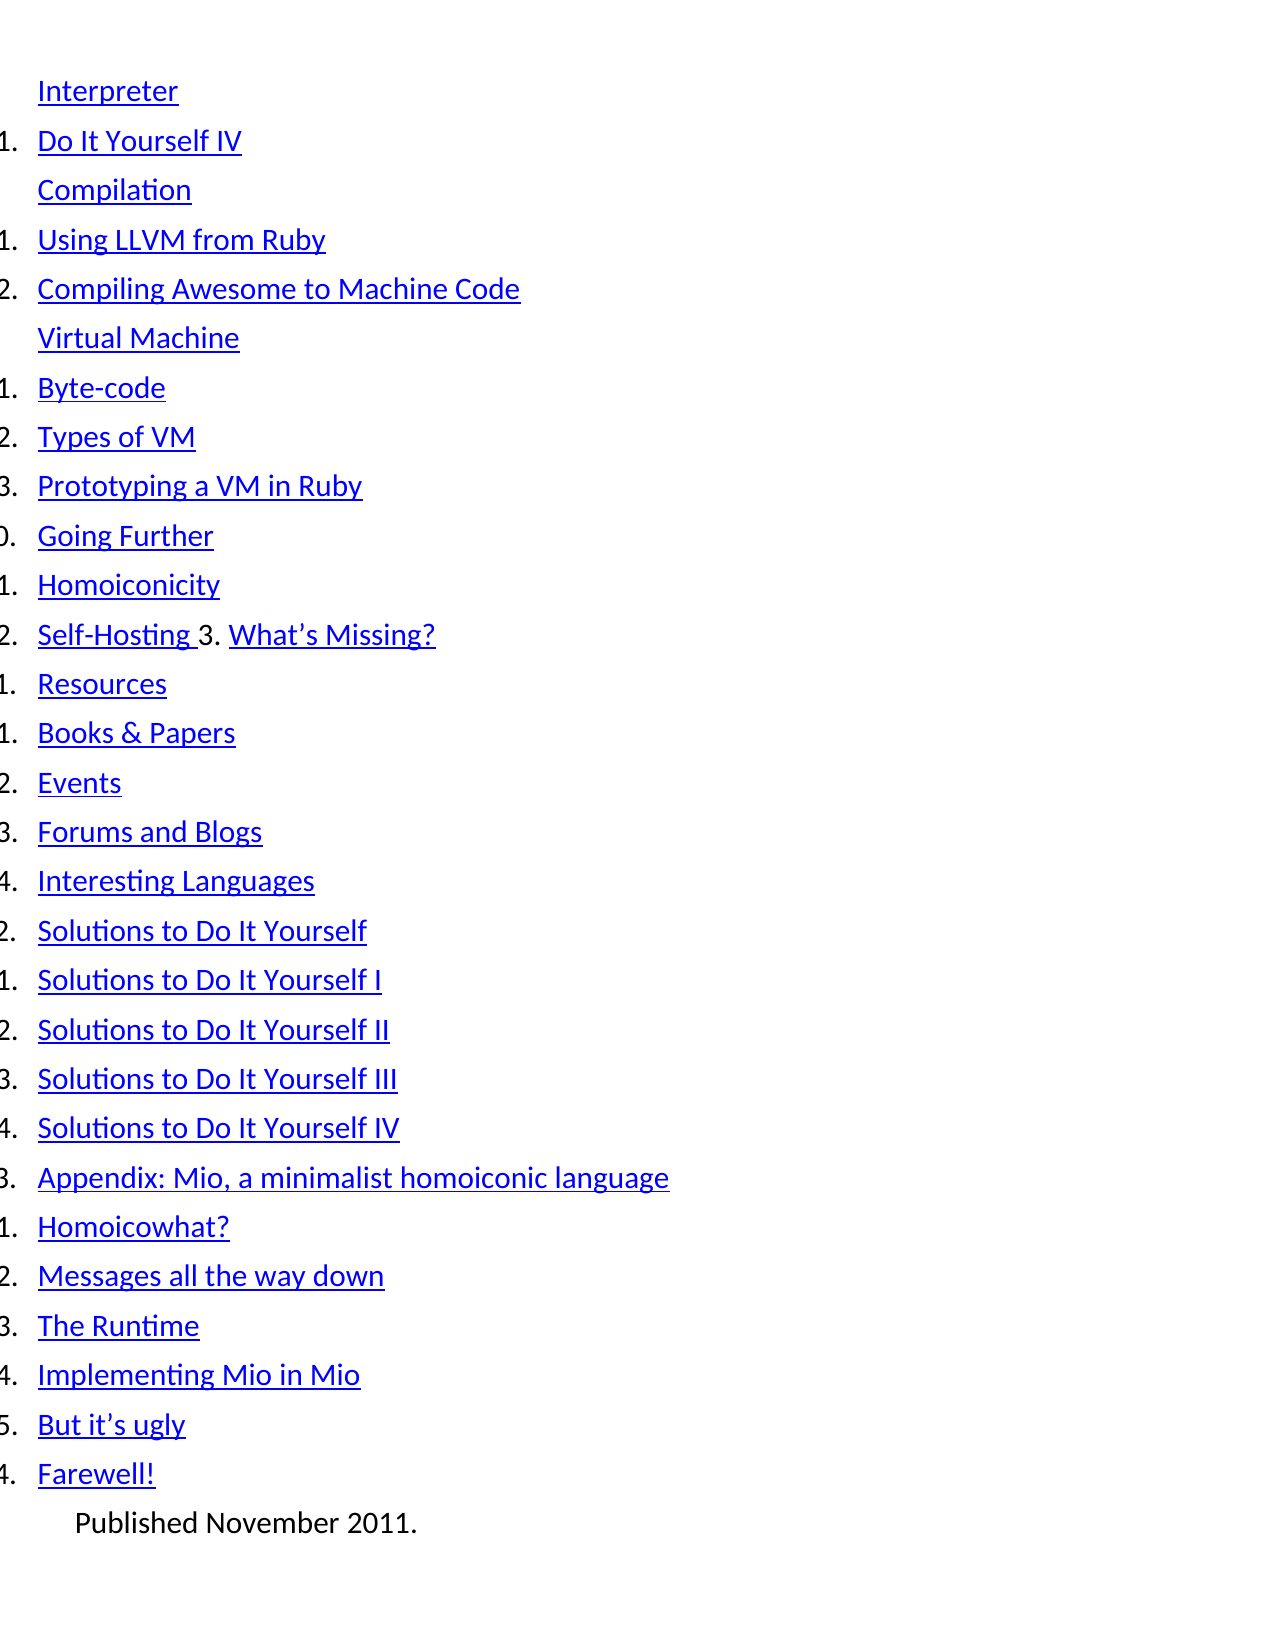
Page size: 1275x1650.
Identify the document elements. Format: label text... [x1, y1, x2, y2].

list Byte-code [0, 368, 1275, 406]
list Interpreter [0, 72, 1275, 110]
list Resources [0, 664, 1275, 702]
list Appendix: Mio, a minimalist homoiconic language [0, 1158, 1275, 1196]
list Solutions to Do It Yourself [0, 911, 1275, 949]
list Forums and Blogs [0, 812, 1275, 850]
list Solutions to Do It Yourself III [0, 1059, 1275, 1097]
list Compiling Awesome to Machine Code [0, 269, 1275, 307]
list Messages all the way down [0, 1257, 1275, 1295]
list Compilation [0, 170, 1275, 208]
list Events [0, 763, 1275, 801]
list But it’s ugly [0, 1405, 1275, 1443]
list Solutions to Do It Yourself IV [0, 1108, 1275, 1147]
list Going Further [0, 516, 1275, 554]
list Solutions to Do It Yourself I [0, 960, 1275, 998]
list Books & Papers [0, 713, 1275, 752]
list Homoicowhat? [0, 1207, 1275, 1245]
list Using LLVM from Ruby [0, 220, 1275, 258]
list Implementing Mio in Mio [0, 1355, 1275, 1393]
list Types of VM [0, 417, 1275, 455]
list The Runtime [0, 1306, 1275, 1344]
list Self-Hosting 3. What’s Missing? [0, 615, 1275, 653]
list Do It Yourself IV [0, 121, 1275, 159]
list Solutions to Do It Yourself II [0, 1010, 1275, 1048]
list Homoiconicity [0, 565, 1275, 603]
list Virtual Machine [0, 318, 1275, 357]
list Farewell! [0, 1454, 1275, 1492]
text Published November 2011. [74, 1503, 1195, 1542]
list Interesting Languages [0, 862, 1275, 900]
list Prototyping a VM in Ruby [0, 467, 1275, 505]
